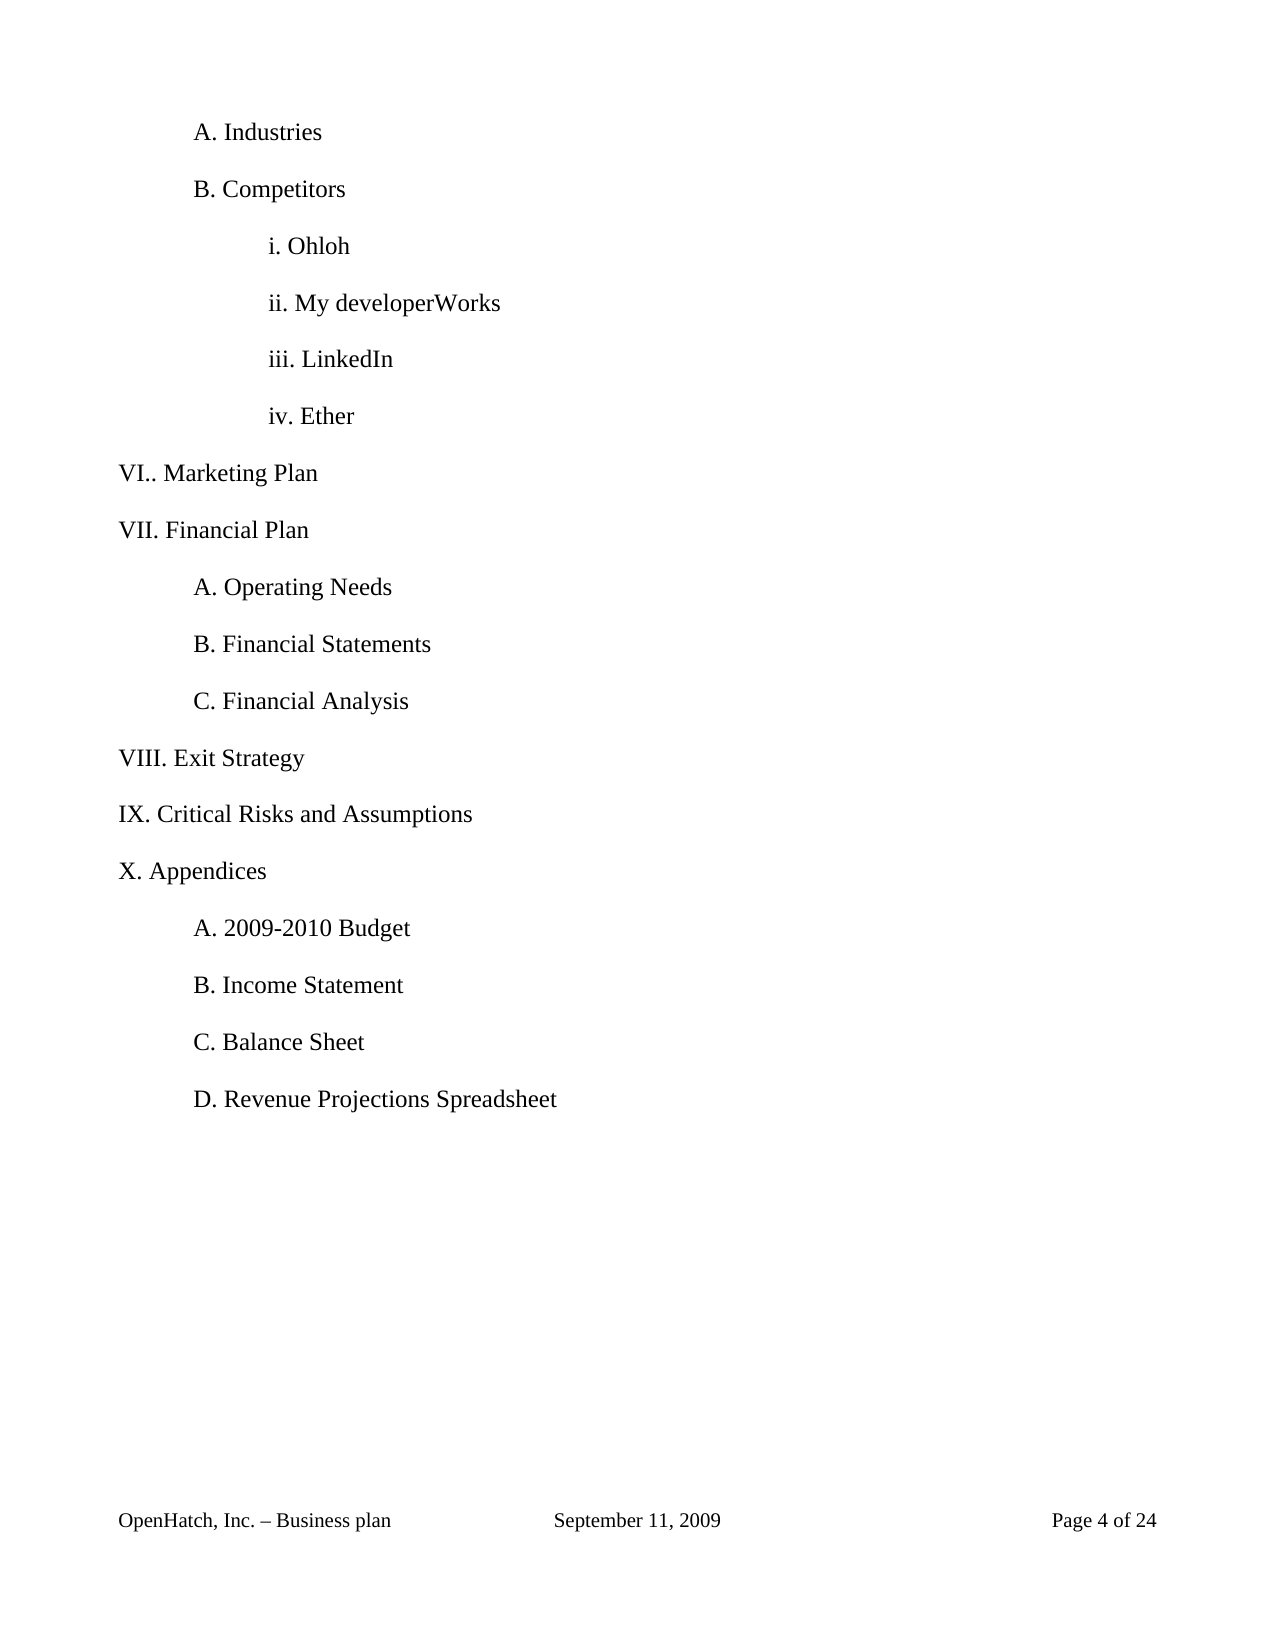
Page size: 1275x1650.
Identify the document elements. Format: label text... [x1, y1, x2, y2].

text iv. Ether [268, 402, 1156, 430]
text B. Financial Statements [193, 630, 1156, 658]
text B. Competitors [193, 175, 1156, 203]
text D. Revenue Projections Spreadsheet [193, 1085, 1156, 1113]
text VII. Financial Plan [118, 516, 1156, 544]
text VIII. Exit Strategy [118, 744, 1156, 771]
text IX. Critical Risks and Assumptions [118, 801, 1156, 828]
text C. Financial Analysis [193, 687, 1156, 714]
text C. Balance Sheet [193, 1028, 1156, 1056]
text A. 2009-2010 Budget [193, 914, 1156, 942]
text A. Industries [193, 118, 1156, 146]
text i. Ohloh [268, 232, 1156, 259]
text iii. LinkedIn [268, 346, 1156, 373]
text ii. My developerWorks [268, 289, 1156, 316]
text A. Operating Needs [193, 573, 1156, 601]
text VI.. Marketing Plan [118, 459, 1156, 487]
text B. Income Statement [193, 971, 1156, 999]
text X. Appendices [118, 857, 1156, 885]
